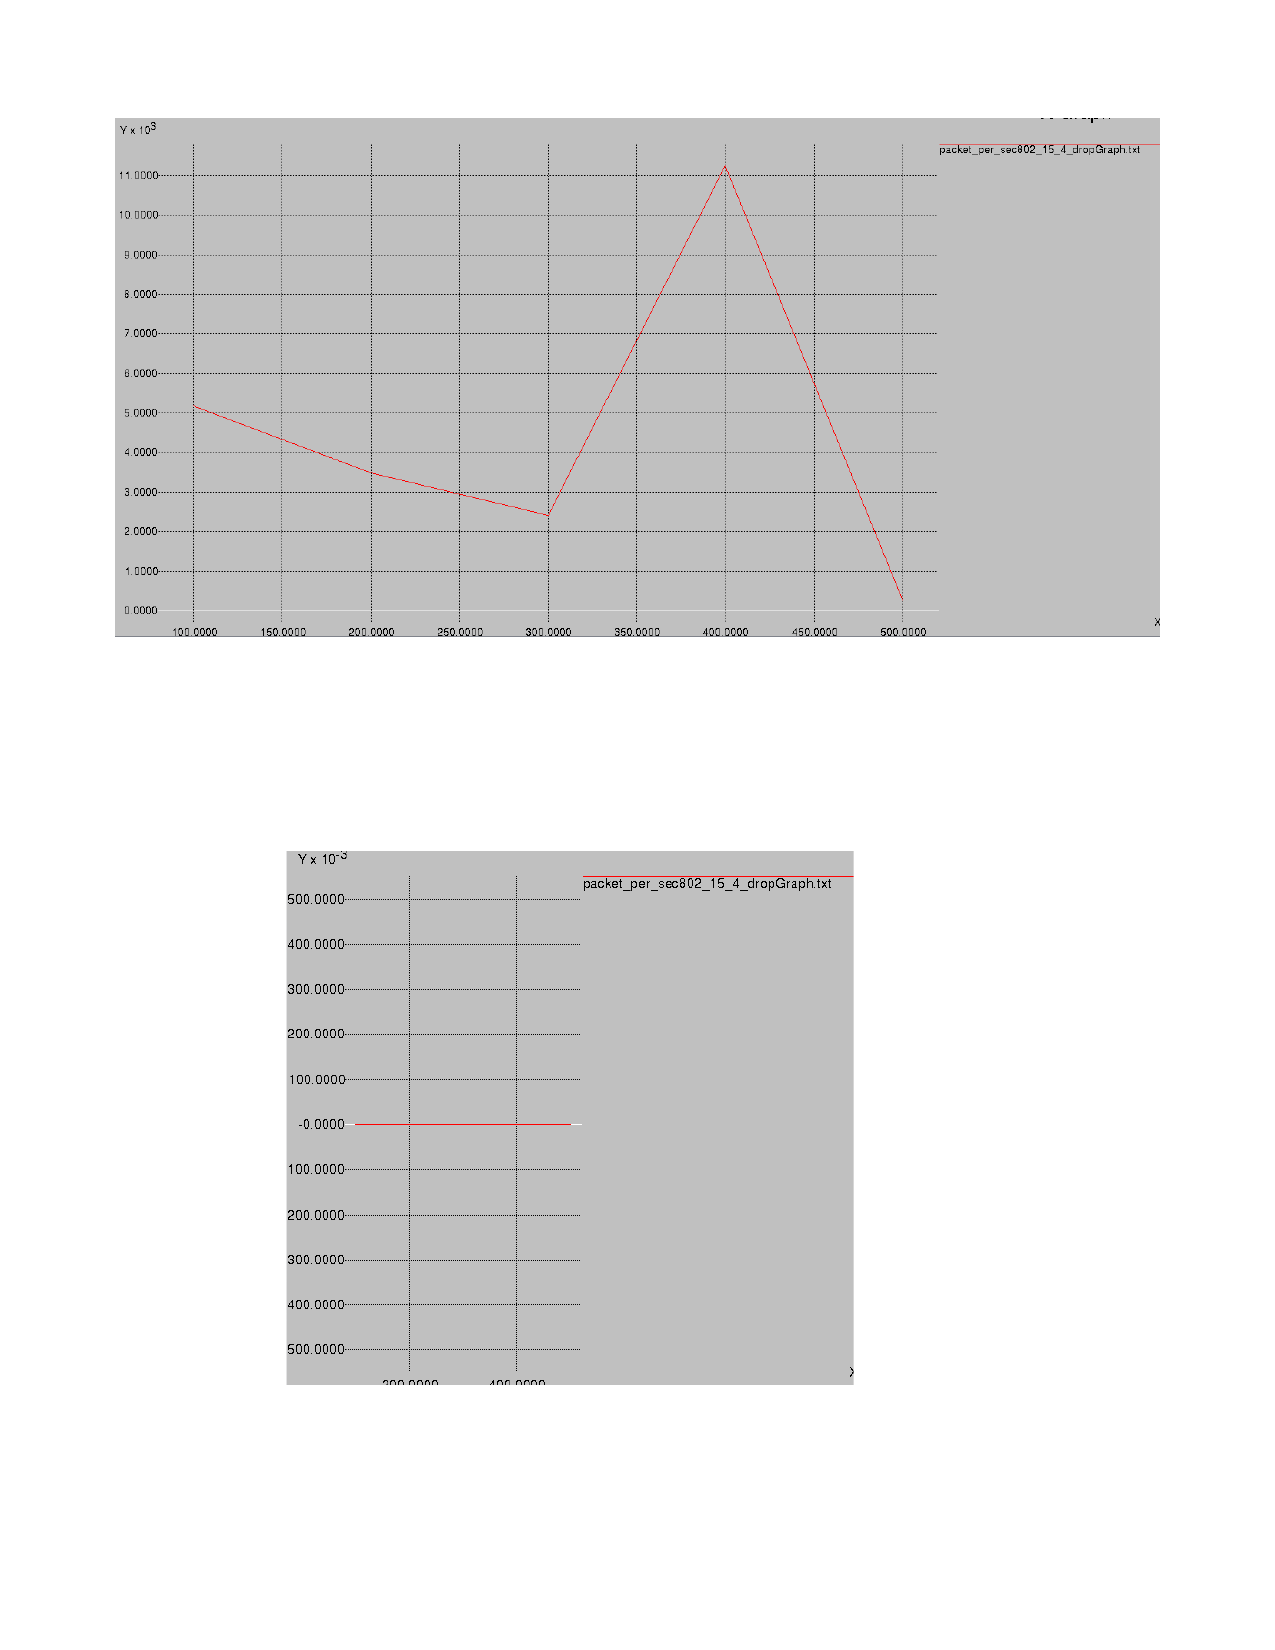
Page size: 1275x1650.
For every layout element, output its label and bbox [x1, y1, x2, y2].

picture [286, 851, 854, 1385]
picture [115, 118, 1160, 637]
